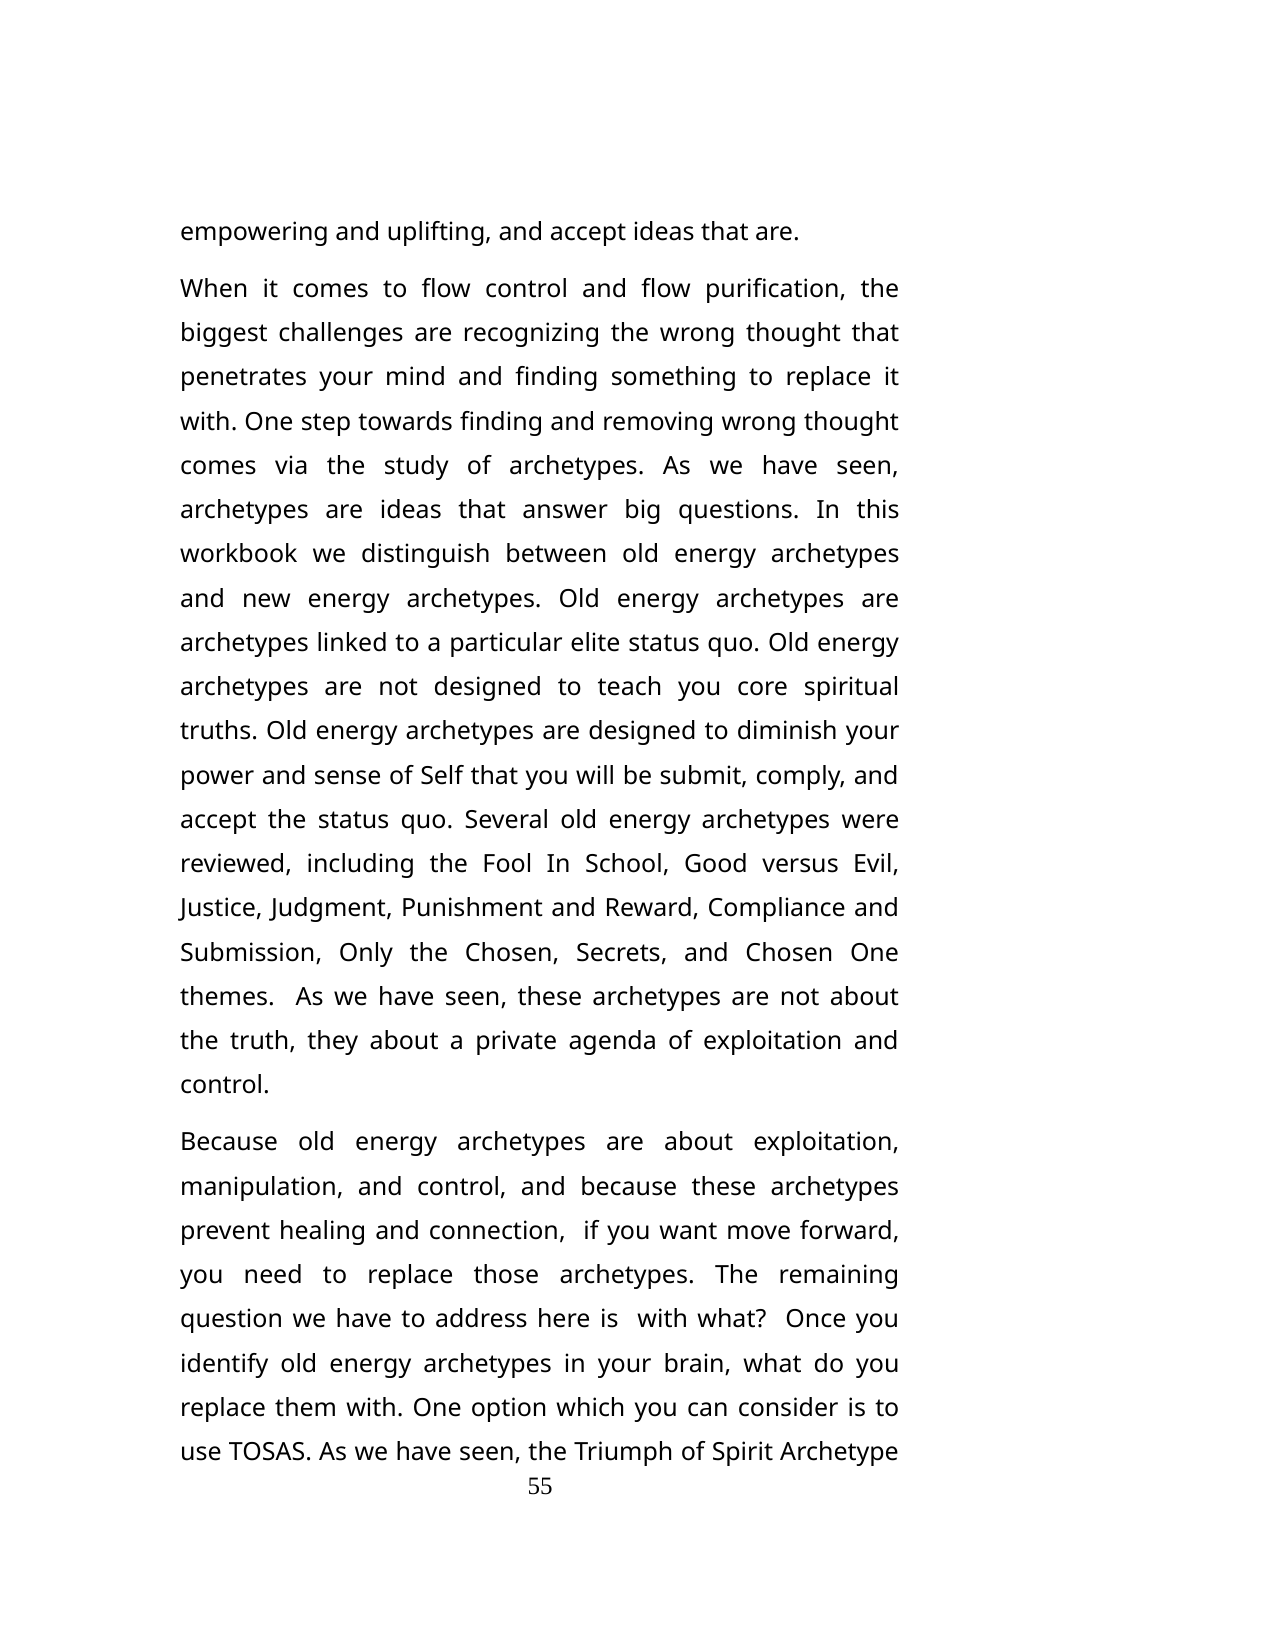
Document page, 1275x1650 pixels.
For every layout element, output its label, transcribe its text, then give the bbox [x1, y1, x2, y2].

text empowering and uplifting, and accept ideas that are. [180, 213, 900, 248]
text When it comes to flow control and flow purification, the biggest challenges are recognizing the wrong thought that penetrates your mind and finding something to replace it with. One step towards finding and removing wrong thought comes via the study of archetypes. As we have seen, archetypes are ideas that answer big questions. In this workbook we distinguish between old energy archetypes and new energy archetypes. Old energy archetypes are archetypes linked to a particular elite status quo. Old energy archetypes are not designed to teach you core spiritual truths. Old energy archetypes are designed to diminish your power and sense of Self that you will be submit, comply, and accept the status quo. Several old energy archetypes were reviewed, including the Fool In School, Good versus Evil, Justice, Judgment, Punishment and Reward, Compliance and Submission, Only the Chosen, Secrets, and Chosen One themes. As we have seen, these archetypes are not about the truth, they about a private agenda of exploitation and control. [180, 270, 900, 1101]
text Because old energy archetypes are about exploitation, manipulation, and control, and because these archetypes prevent healing and connection, if you want move forward, you need to replace those archetypes. The remaining question we have to address here is with what? Once you identify old energy archetypes in your brain, what do you replace them with. One option which you can consider is to use TOSAS. As we have seen, the Triumph of Spirit Archetype [180, 1124, 900, 1468]
